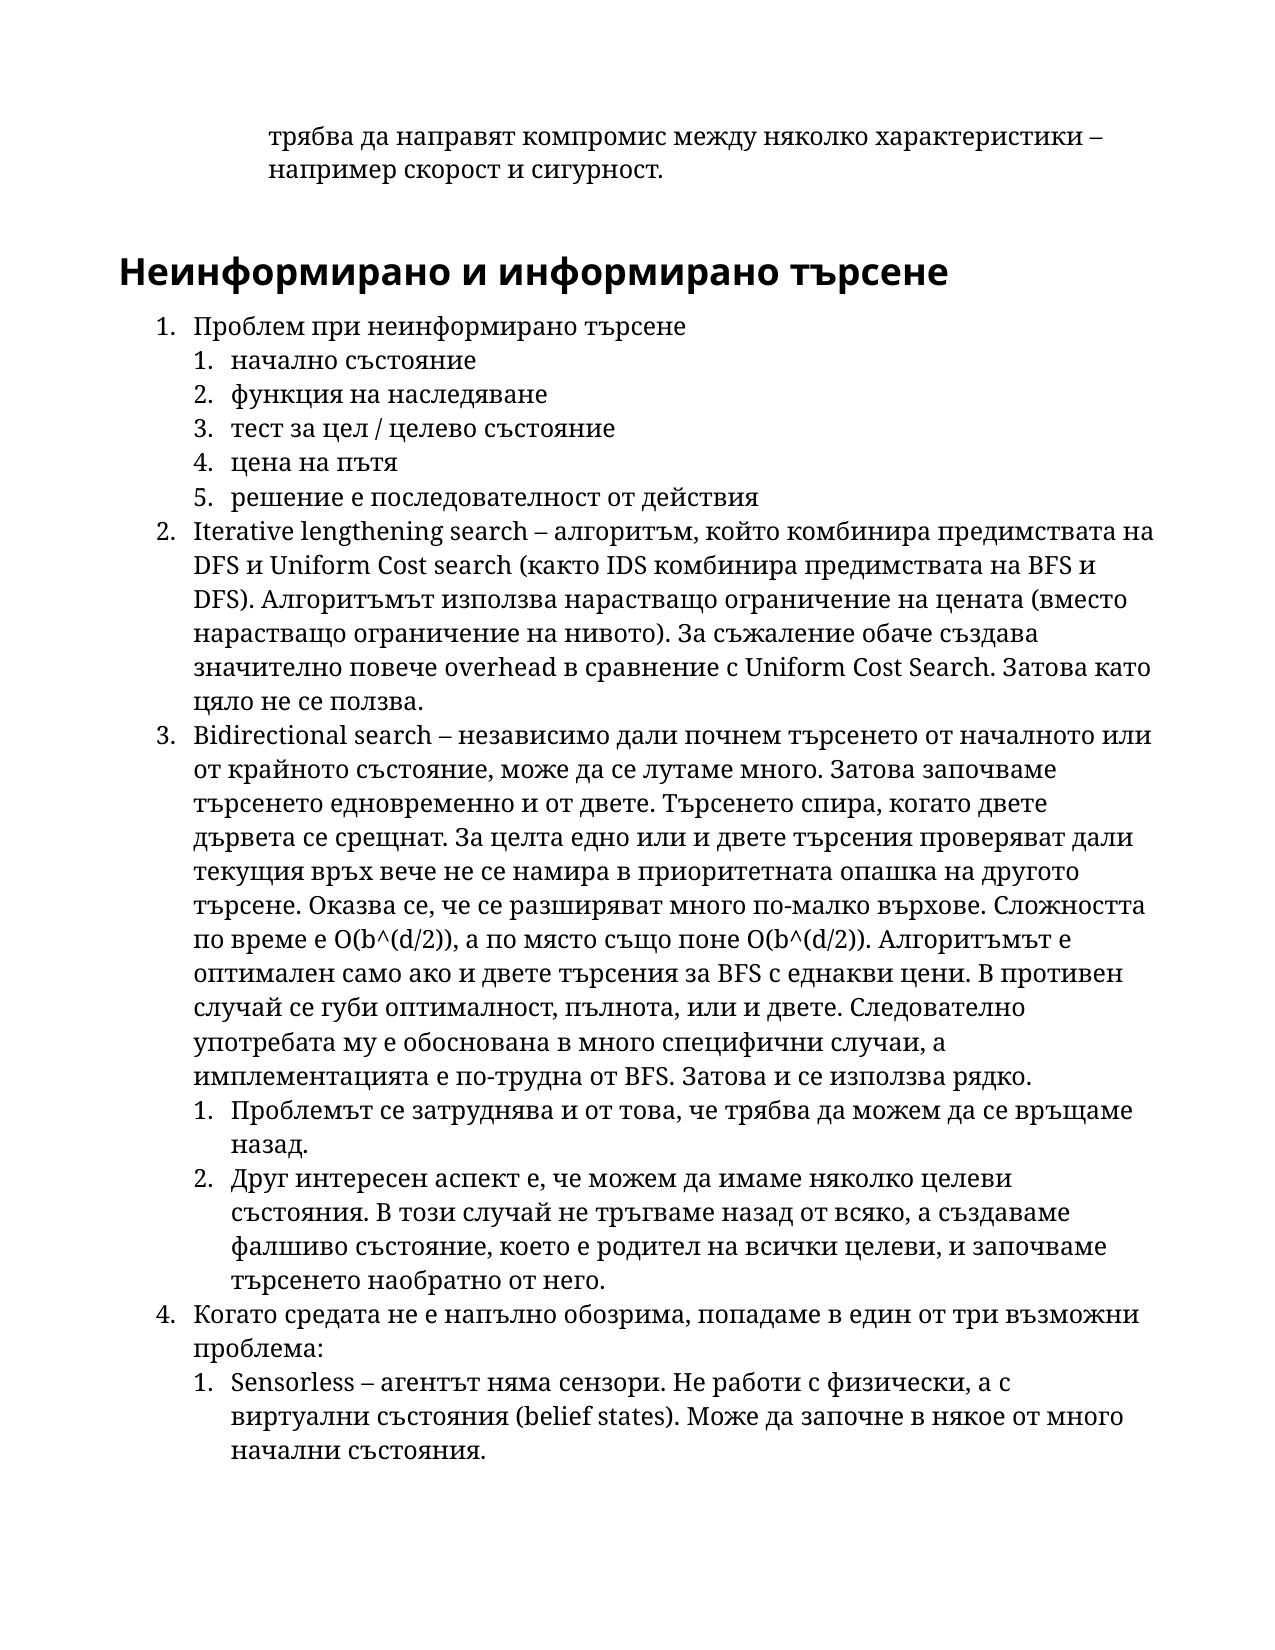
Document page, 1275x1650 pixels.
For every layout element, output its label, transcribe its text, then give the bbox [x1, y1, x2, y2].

subtitle Неинформирано и информирано търсене [118, 245, 1157, 296]
list Bidirectional search – независимо дали почнем търсенето от началното или от крайното състояние, може да се лутаме много. Затова започваме търсенето едновременно и от двете. Търсенето спира, когато двете дървета се срещнат. За целта едно или и двете търсения проверяват дали текущия връх вече не се намира в приоритетната опашка на другото търсене. Оказва се, че се разширяват много по-малко върхове. Сложността по време е O(b^(d/2)), а по място също поне O(b^(d/2)). Алгоритъмът е оптимален само ако и двете търсения за BFS с еднакви цени. В противен случай се губи оптималност, пълнота, или и двете. Следователно употребата му е обоснована в много специфични случаи, а имплементацията е по-трудна от BFS. Затова и се използва рядко. [156, 718, 1157, 1092]
list тест за цел / целево състояние [193, 411, 1157, 445]
list Когато средата не е напълно обозрима, попадаме в един от три възможни проблема: [156, 1297, 1157, 1365]
list функция на наследяване [193, 377, 1157, 411]
list Проблемът се затруднява и от това, че трябва да можем да се връщаме назад. [193, 1092, 1157, 1160]
list Sensorless – агентът няма сензори. Не работи с физически, а с виртуални състояния (belief states). Може да започне в някое от много начални състояния. [193, 1365, 1157, 1467]
list Iterative lengthening search – алгоритъм, който комбинира предимствата на DFS и Uniform Cost search (както IDS комбинира предимствата на BFS и DFS). Алгоритъмът използва нарастващо ограничение на цената (вместо нарастващо ограничение на нивото). За съжаление обаче създава значително повече overhead в сравнение с Uniform Cost Search. Затова като цяло не се ползва. [156, 513, 1157, 718]
list Проблем при неинформирано търсене [156, 309, 1157, 343]
list решение е последователност от действия [193, 479, 1157, 513]
list трябва да направят компромис между няколко характеристики – например скорост и сигурност. [231, 118, 1157, 186]
list начално състояние [193, 343, 1157, 377]
list Друг интересен аспект е, че можем да имаме няколко целеви състояния. В този случай не тръгваме назад от всяко, а създаваме фалшиво състояние, което е родител на всички целеви, и започваме търсенето наобратно от него. [193, 1160, 1157, 1297]
list цена на пътя [193, 445, 1157, 479]
